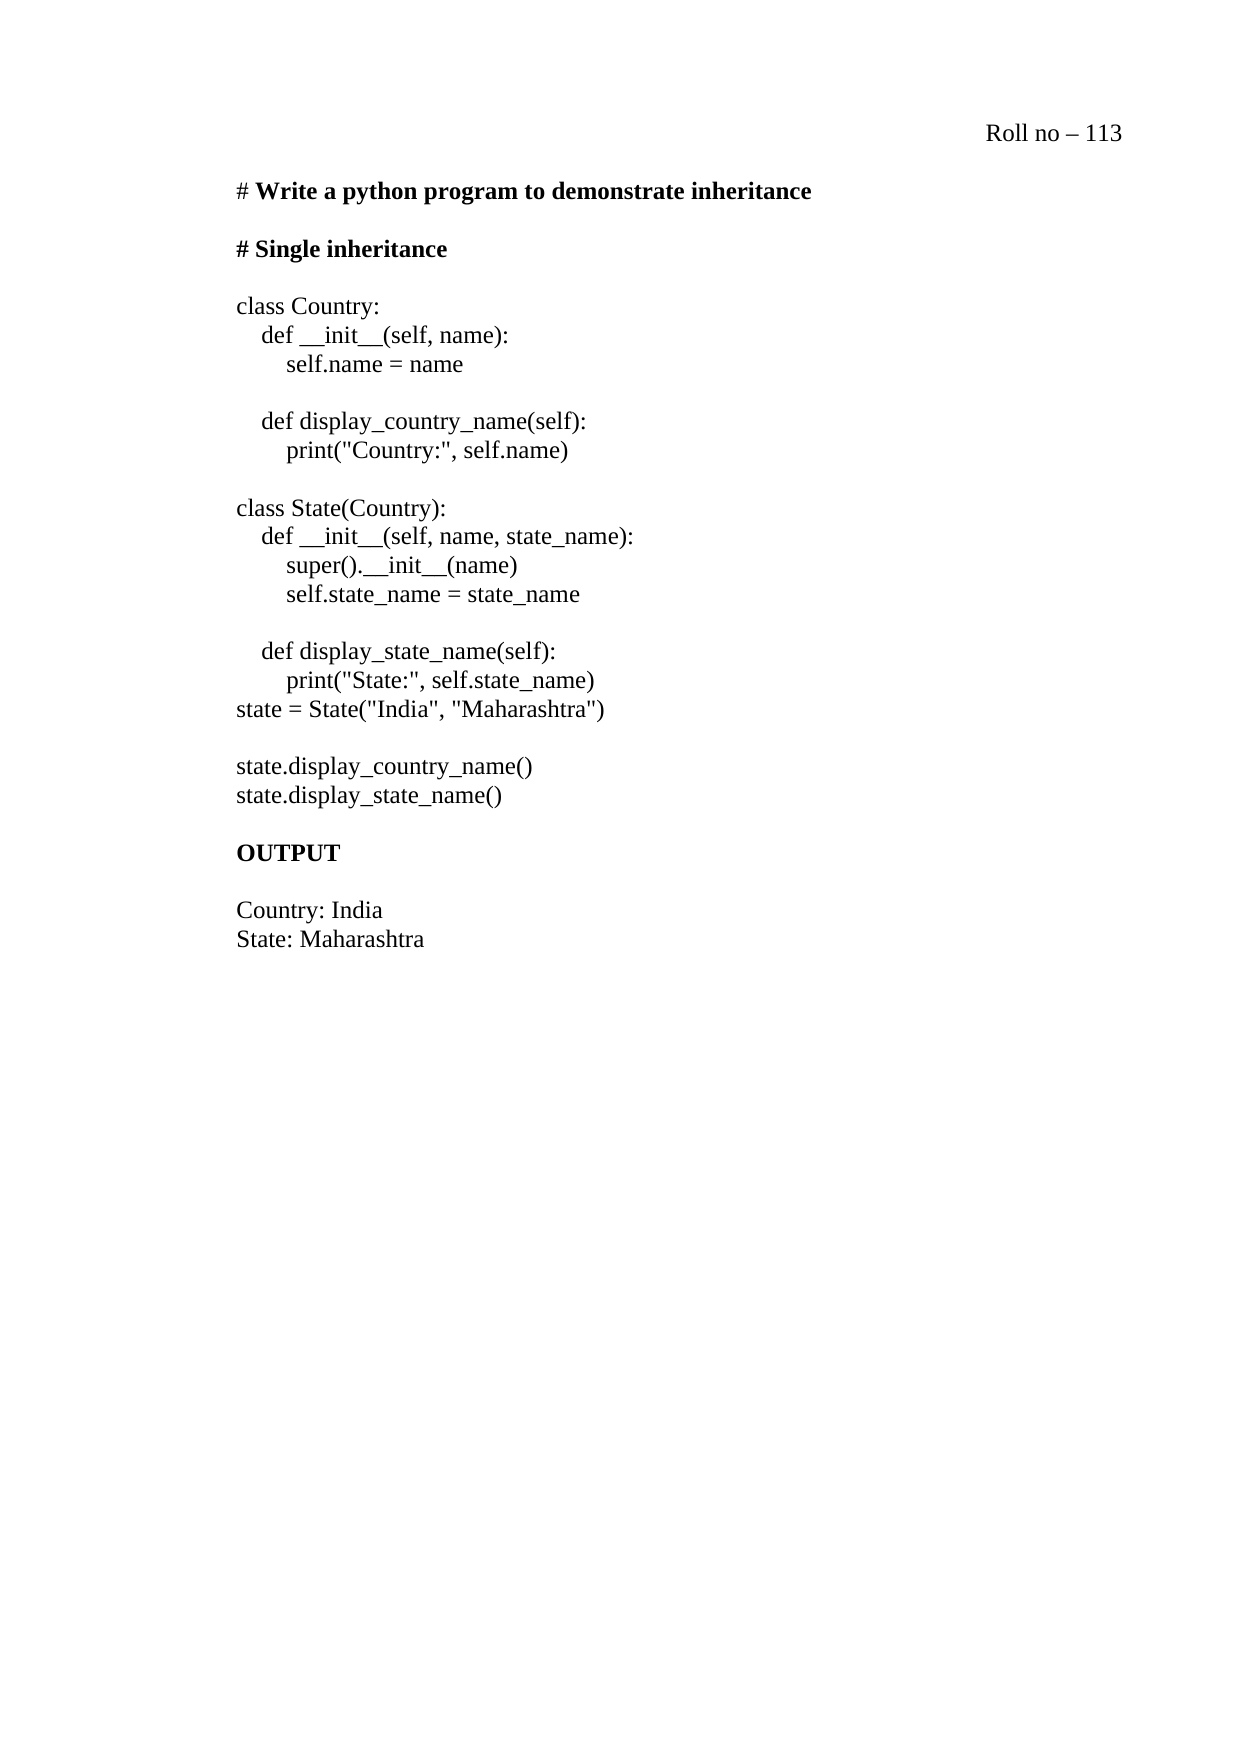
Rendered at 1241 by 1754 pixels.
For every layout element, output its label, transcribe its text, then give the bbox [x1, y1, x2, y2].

text def display_state_name(self): [236, 636, 1122, 665]
text def __init__(self, name, state_name): [236, 521, 1122, 550]
text state.display_state_name() [236, 780, 1122, 809]
text class Country: [236, 291, 1122, 320]
text Country: India [236, 895, 1122, 924]
text State: Maharashtra [236, 924, 1122, 953]
text # Single inheritance [236, 234, 1122, 263]
text class State(Country): [236, 493, 1122, 521]
text print("Country:", self.name) [236, 435, 1122, 464]
text super().__init__(name) [236, 550, 1122, 579]
text OUTPUT [236, 838, 1122, 866]
text def display_country_name(self): [236, 406, 1122, 435]
text # Write a python program to demonstrate inheritance [236, 176, 1122, 205]
text self.state_name = state_name [236, 579, 1122, 608]
text state = State("India", "Maharashtra") [236, 694, 1122, 723]
text print("State:", self.state_name) [236, 665, 1122, 694]
text state.display_country_name() [236, 751, 1122, 780]
text self.name = name [236, 349, 1122, 378]
text def __init__(self, name): [236, 320, 1122, 349]
